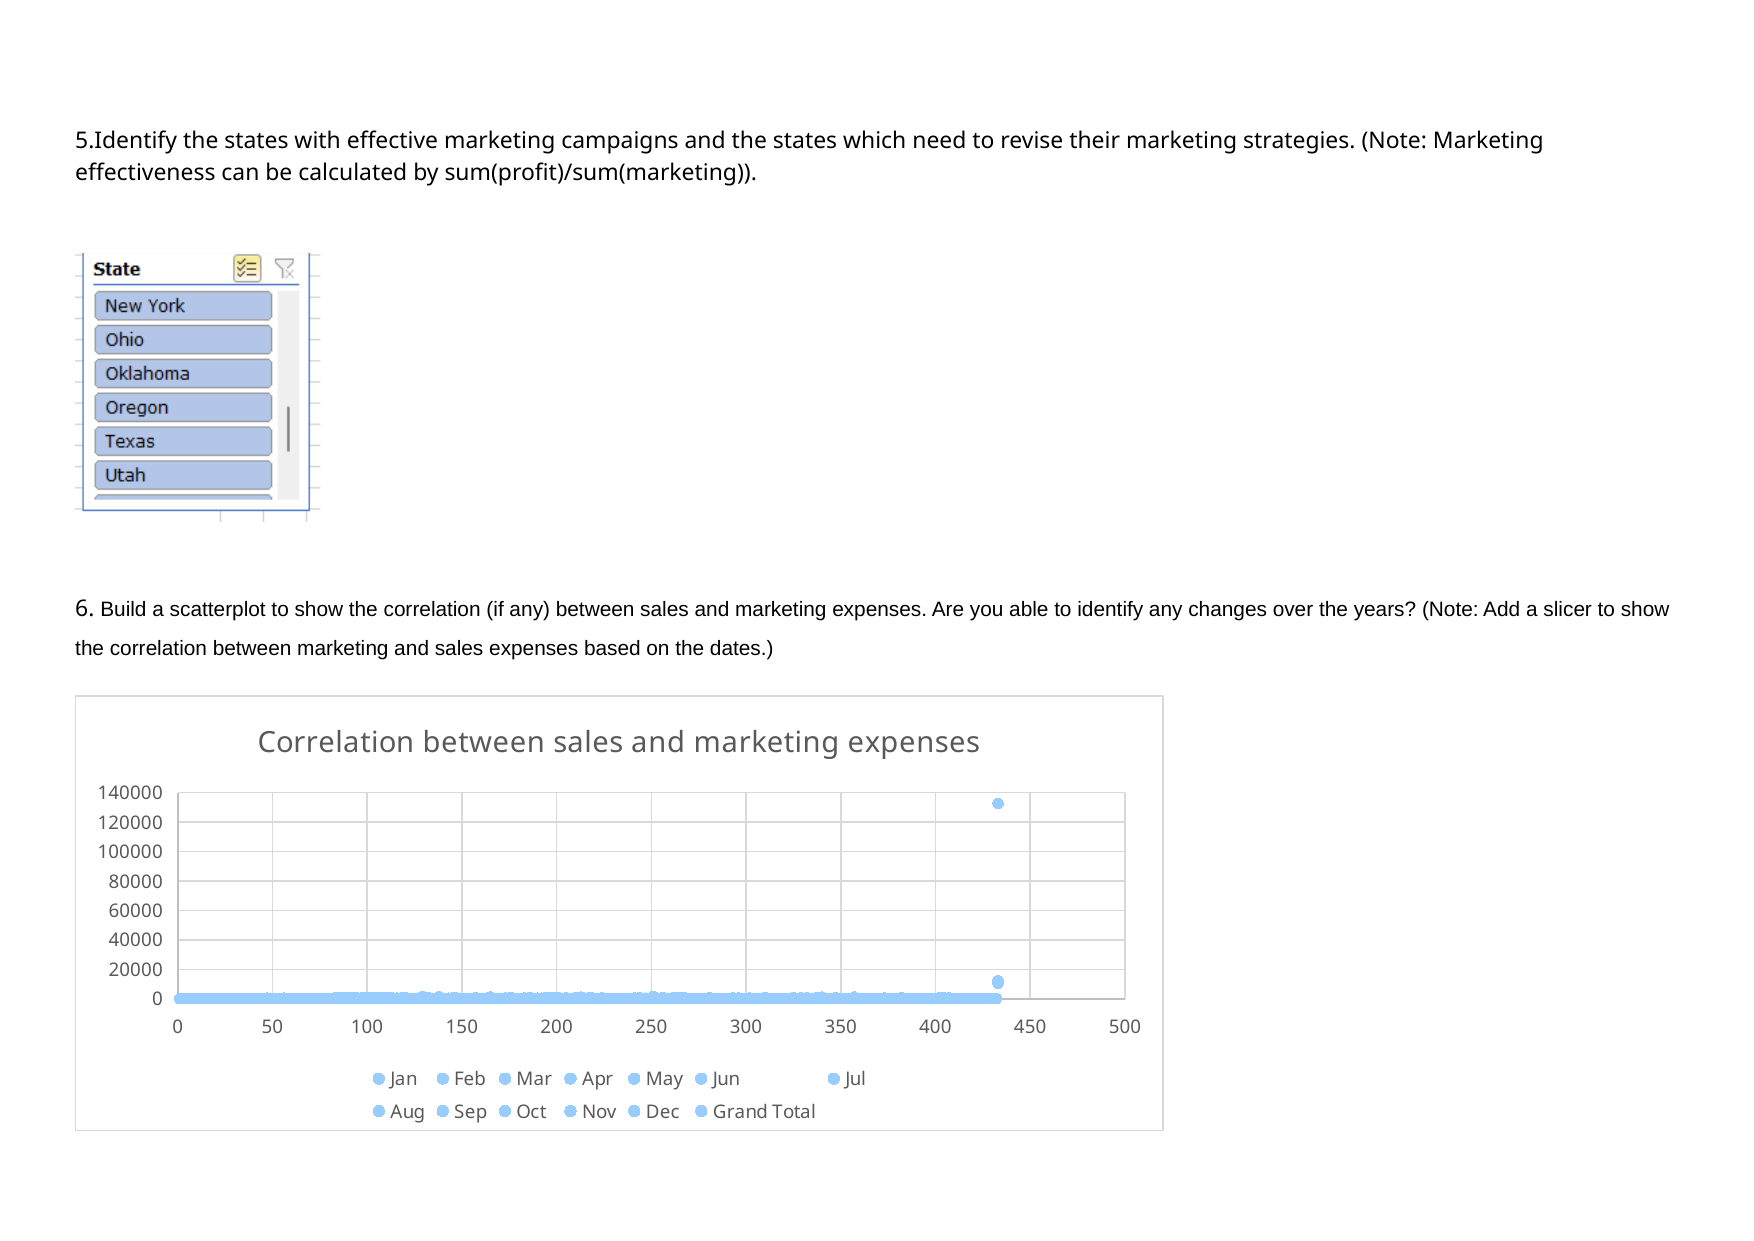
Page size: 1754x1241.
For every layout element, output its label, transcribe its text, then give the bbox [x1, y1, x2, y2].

text 6. Build a scatterplot to show the correlation (if any) between sales and marketing expenses. Are you able to identify any changes over the years? (Note: Add a slicer to show the correlation between marketing and sales expenses based on the dates.) [75, 587, 1679, 659]
text 5.Identify the states with effective marketing campaigns and the states which need to revise their marketing strategies. (Note: Marketing effectiveness can be calculated by sum(profit)/sum(marketing)). [75, 124, 1679, 187]
